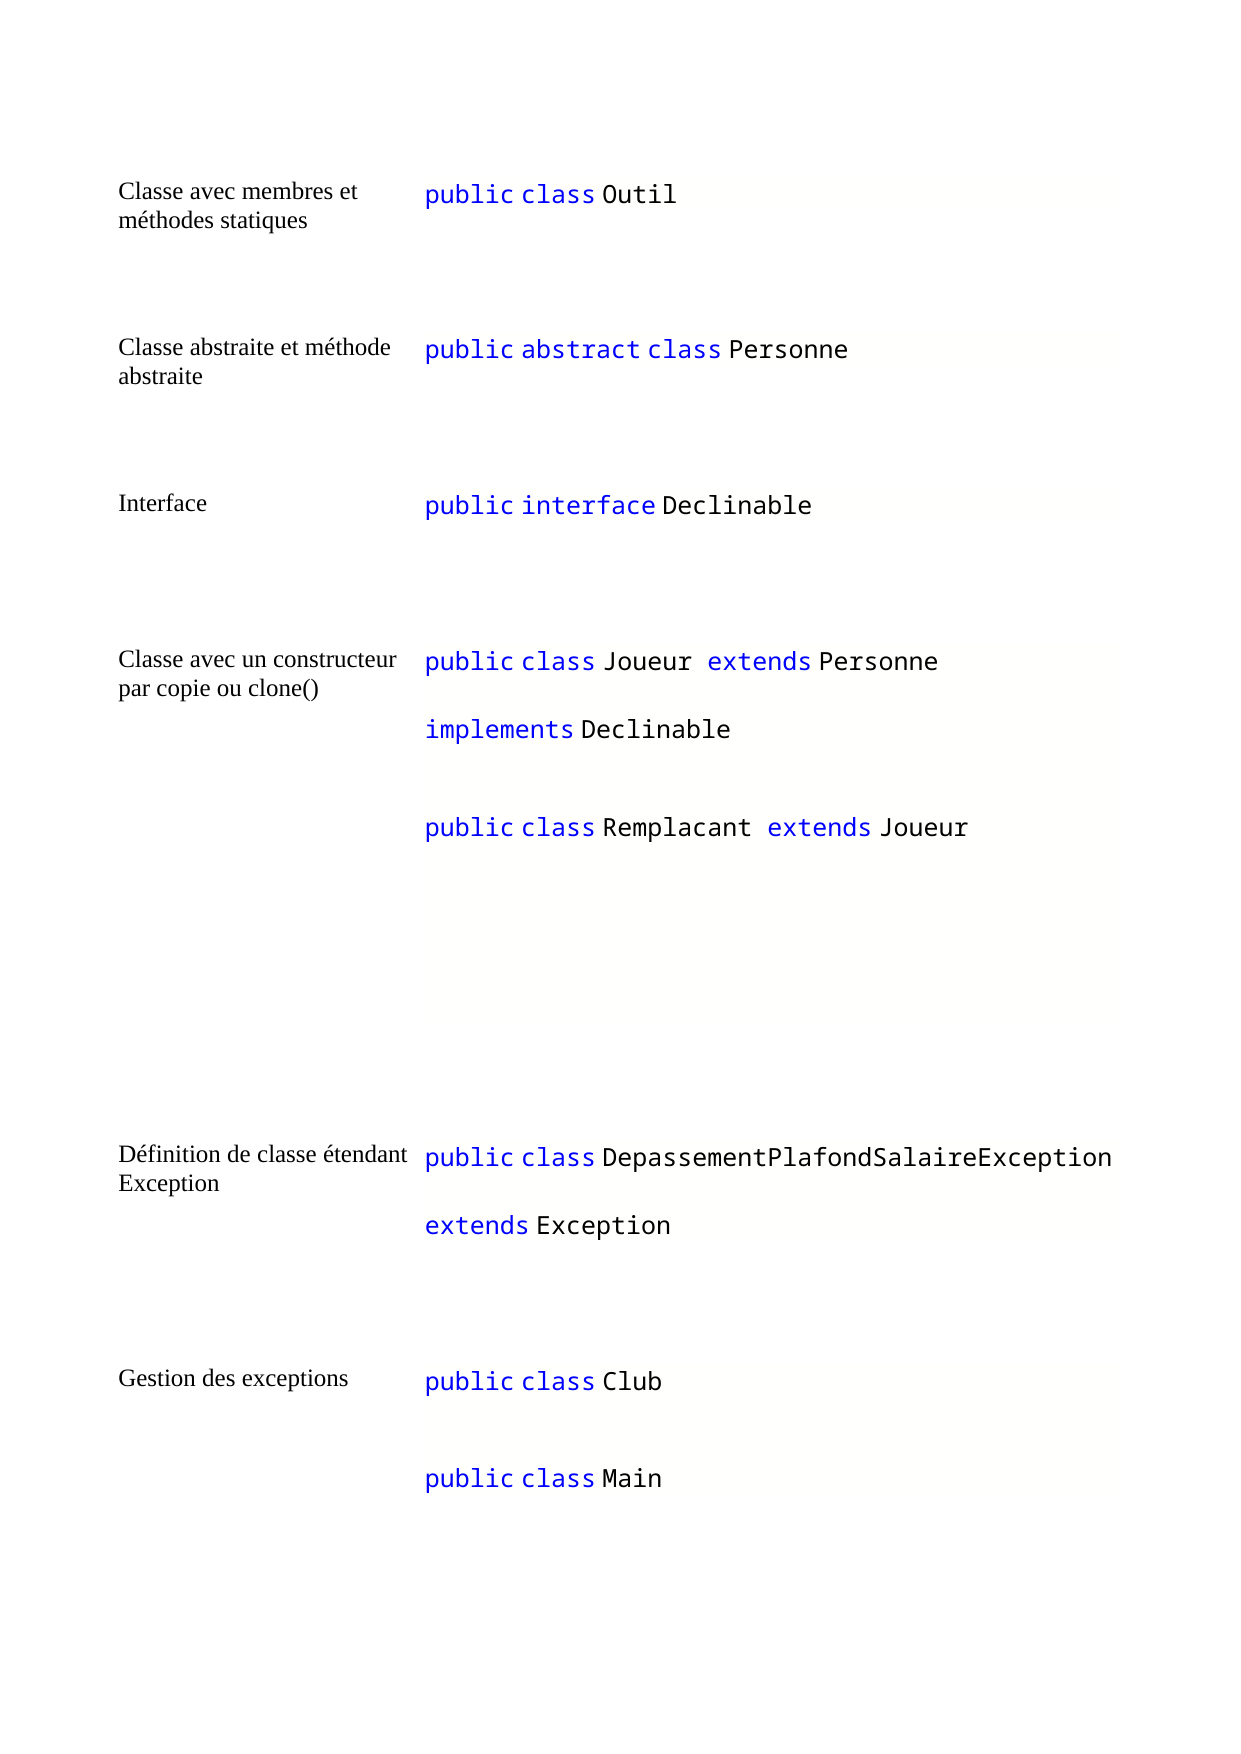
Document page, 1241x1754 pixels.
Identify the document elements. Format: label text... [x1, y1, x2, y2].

table_cell public class DepassementPlafondSalaireException extends Exception [425, 1242, 1122, 1363]
table_cell [118, 118, 424, 176]
table_cell Interface [118, 488, 424, 644]
table_cell Classe avec un constructeur par copie ou clone() [118, 644, 424, 1139]
table_cell public class Outil [425, 210, 1122, 332]
table_cell Gestion des exceptions [118, 1363, 424, 1617]
table_cell Classe abstraite et méthode abstraite [118, 332, 424, 488]
table_cell Classe avec membres et méthodes statiques [118, 176, 424, 332]
table_cell Définition de classe étendant Exception [118, 1139, 424, 1363]
table_cell public class Club [425, 118, 1122, 176]
table_cell public interface Declinable [425, 522, 1122, 644]
table_cell public abstract class Personne [425, 366, 1122, 488]
table_cell public class Club public class Main [425, 1495, 1122, 1617]
table_cell public class Joueur extends Personne implements Declinable public class Remplacant extends Joueur [425, 1023, 1122, 1139]
